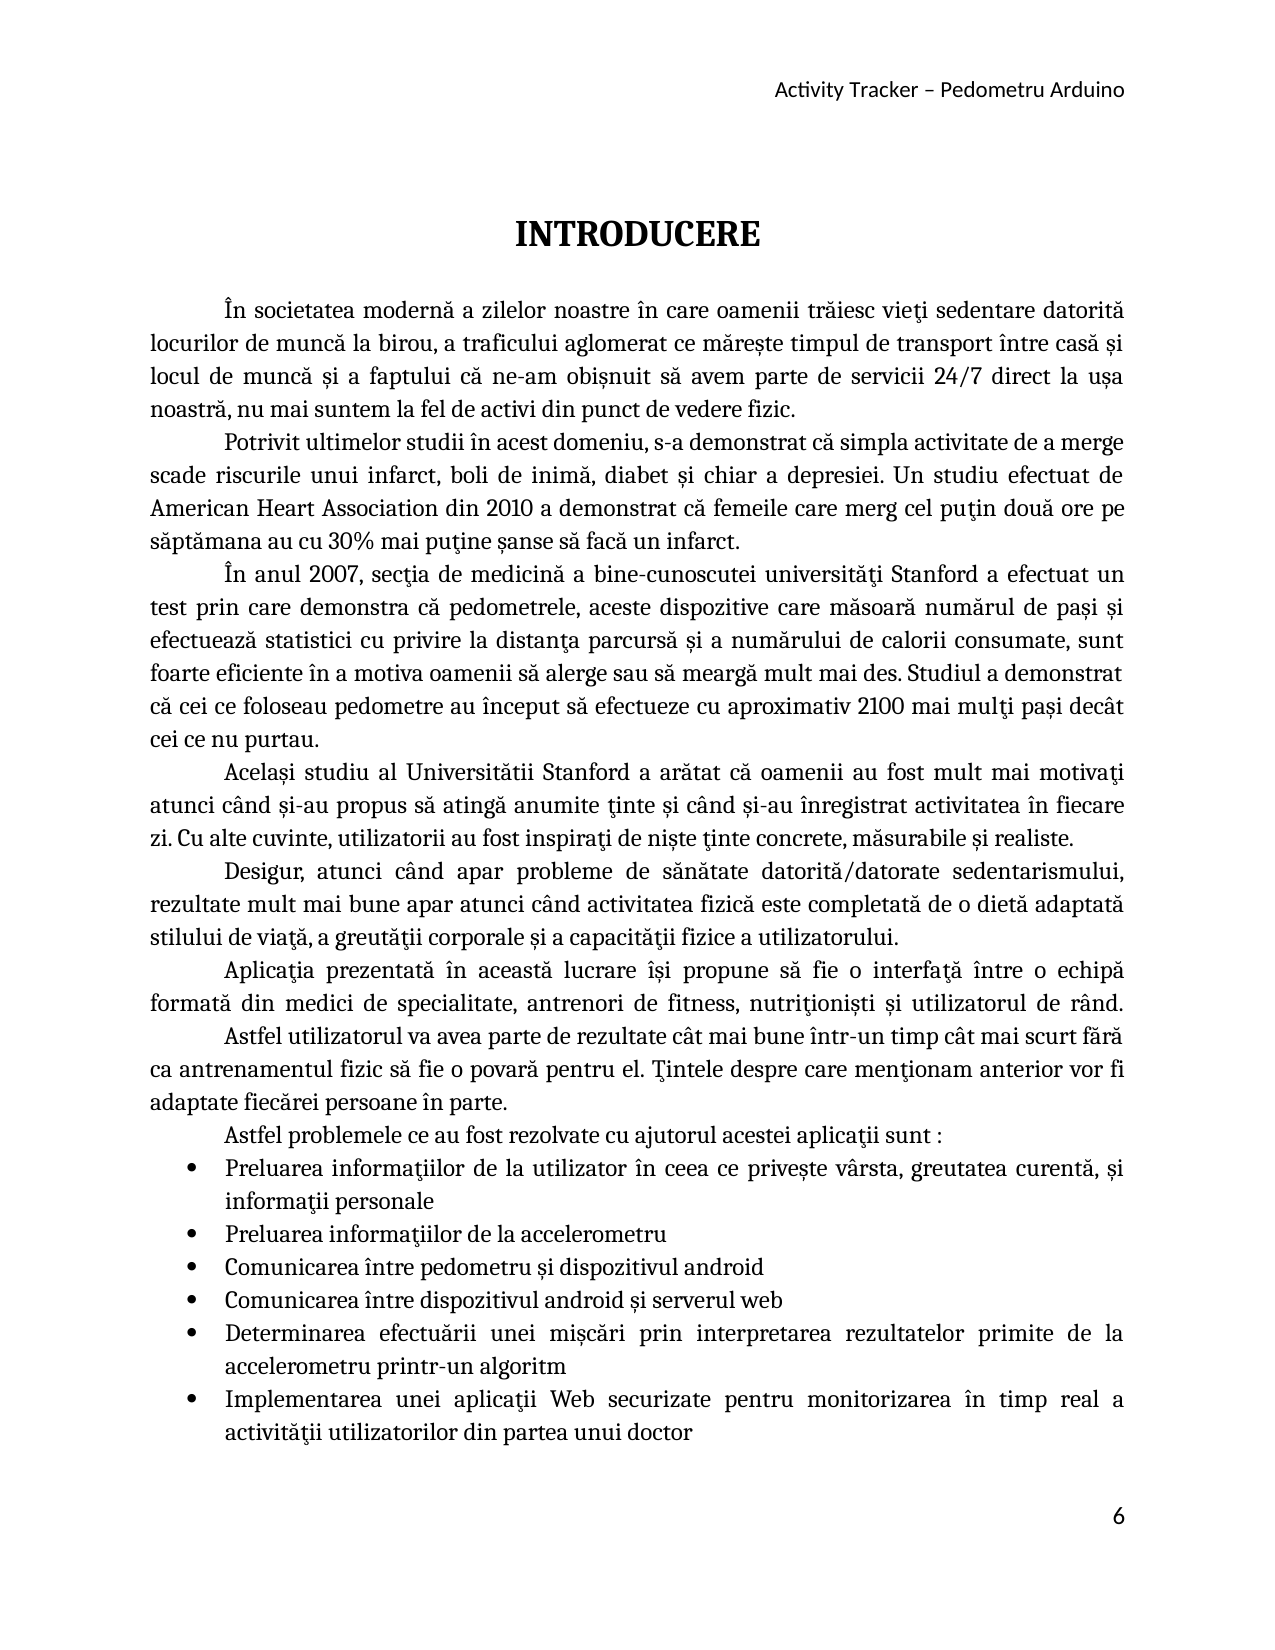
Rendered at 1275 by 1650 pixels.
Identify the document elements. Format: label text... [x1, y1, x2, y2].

text Potrivit ultimelor studii în acest domeniu, s-a demonstrat că simpla activitate de a merge scade riscurile unui infarct, boli de inimă, diabet şi chiar a depresiei. Un studiu efectuat de American Heart Association din 2010 a demonstrat că femeile care merg cel puţin două ore pe săptămana au cu 30% mai puţine şanse să facă un infarct. [150, 428, 1125, 555]
list Preluarea informaţiilor de la accelerometru [187, 1220, 1125, 1249]
list Implementarea unei aplicaţii Web securizate pentru monitorizarea în timp real a activităţii utilizatorilor din partea unui doctor [187, 1385, 1125, 1447]
list Determinarea efectuării unei mişcări prin interpretarea rezultatelor primite de la accelerometru printr-un algoritm [187, 1319, 1125, 1381]
text INTRODUCERE [150, 213, 1125, 256]
text În societatea modernă a zilelor noastre în care oamenii trăiesc vieţi sedentare datorită locurilor de muncă la birou, a traficului aglomerat ce măreşte timpul de transport între casă şi locul de muncă şi a faptului că ne-am obişnuit să avem parte de servicii 24/7 direct la uşa noastră, nu mai suntem la fel de activi din punct de vedere fizic. [150, 296, 1125, 423]
text În anul 2007, secţia de medicină a bine-cunoscutei universităţi Stanford a efectuat un test prin care demonstra că pedometrele, aceste dispozitive care măsoară numărul de paşi şi efectuează statistici cu privire la distanţa parcursă şi a numărului de calorii consumate, sunt foarte eficiente în a motiva oamenii să alerge sau să meargă mult mai des. Studiul a demonstrat că cei ce foloseau pedometre au început să efectueze cu aproximativ 2100 mai mulţi paşi decât cei ce nu purtau. [150, 560, 1125, 753]
text Acelaşi studiu al Universitătii Stanford a arătat că oamenii au fost mult mai motivaţi atunci când şi-au propus să atingă anumite ţinte şi când şi-au înregistrat activitatea în fiecare zi. Cu alte cuvinte, utilizatorii au fost inspiraţi de nişte ţinte concrete, măsurabile şi realiste. [150, 758, 1125, 853]
list Comunicarea între dispozitivul android şi serverul web [187, 1286, 1125, 1315]
text Aplicaţia prezentată în această lucrare îşi propune să fie o interfaţă între o echipă formată din medici de specialitate, antrenori de fitness, nutriţionişti şi utilizatorul de rând. Astfel utilizatorul va avea parte de rezultate cât mai bune într-un timp cât mai scurt fără ca antrenamentul fizic să fie o povară pentru el. Ţintele despre care menţionam anterior vor fi adaptate fiecărei persoane în parte. [150, 956, 1125, 1117]
text Astfel problemele ce au fost rezolvate cu ajutorul acestei aplicaţii sunt : [150, 1121, 1125, 1150]
list Preluarea informaţiilor de la utilizator în ceea ce priveşte vârsta, greutatea curentă, şi informaţii personale [187, 1154, 1125, 1216]
list Comunicarea între pedometru şi dispozitivul android [187, 1253, 1125, 1282]
text Desigur, atunci când apar probleme de sănătate datorită/datorate sedentarismului, rezultate mult mai bune apar atunci când activitatea fizică este completată de o dietă adaptată stilului de viaţă, a greutăţii corporale şi a capacităţii fizice a utilizatorului. [150, 857, 1125, 952]
